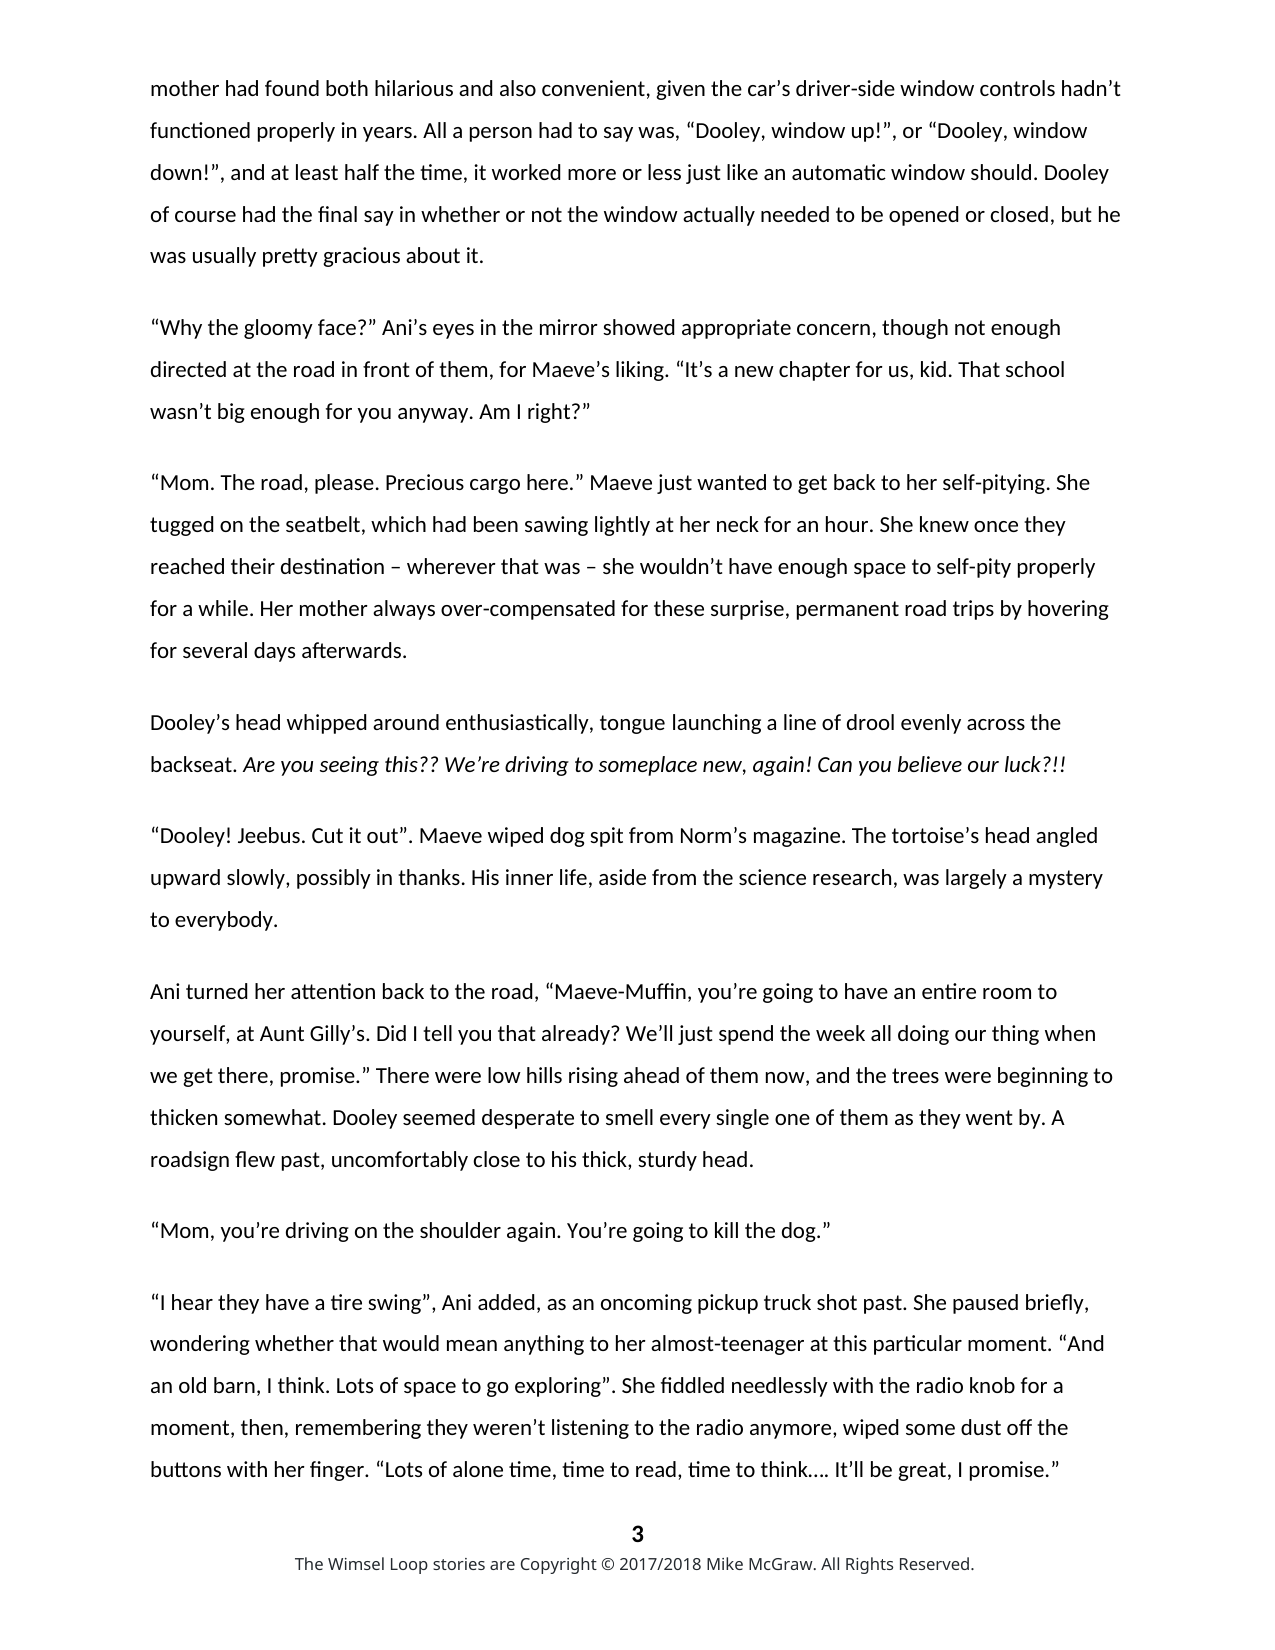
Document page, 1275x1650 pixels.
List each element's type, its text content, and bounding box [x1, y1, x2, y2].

text “Mom. The road, please. Precious cargo here.” Maeve just wanted to get back to her self-pitying. She tugged on the seatbelt, which had been sawing lightly at her neck for an hour. She knew once they reached their destination – wherever that was – she wouldn’t have enough space to self-pity properly for a while. Her mother always over-compensated for these surprise, permanent road trips by hovering for several days afterwards. [150, 468, 1125, 664]
text “Why the gloomy face?” Ani’s eyes in the mirror showed appropriate concern, though not enough directed at the road in front of them, for Maeve’s liking. “It’s a new chapter for us, kid. That school wasn’t big enough for you anyway. Am I right?” [150, 313, 1125, 425]
text “Dooley! Jeebus. Cut it out”. Maeve wiped dog spit from Norm’s magazine. The tortoise’s head angled upward slowly, possibly in thanks. His inner life, aside from the science research, was largely a mystery to everybody. [150, 821, 1125, 933]
text mother had found both hilarious and also convenient, given the car’s driver-side window controls hadn’t functioned properly in years. All a person had to say was, “Dooley, window up!”, or “Dooley, window down!”, and at least half the time, it worked more or less just like an automatic window should. Dooley of course had the final say in whether or not the window actually needed to be opened or closed, but he was usually pretty gracious about it. [150, 74, 1125, 270]
text Ani turned her attention back to the road, “Maeve-Muffin, you’re going to have an entire room to yourself, at Aunt Gilly’s. Did I tell you that already? We’ll just spend the week all doing our thing when we get there, promise.” There were low hills rising ahead of them now, and the trees were beginning to thicken somewhat. Dooley seemed desperate to smell every single one of them as they went by. A roadsign flew past, uncomfortably close to his thick, sturdy head. [150, 977, 1125, 1173]
text “I hear they have a tire swing”, Ani added, as an oncoming pickup truck shot past. She paused briefly, wondering whether that would mean anything to her almost-teenager at this particular moment. “And an old barn, I think. Lots of space to go exploring”. She fiddled needlessly with the radio knob for a moment, then, remembering they weren’t listening to the radio anymore, wiped some dust off the buttons with her finger. “Lots of alone time, time to read, time to think…. It’ll be great, I promise.” [150, 1288, 1125, 1483]
text Dooley’s head whipped around enthusiastically, tongue launching a line of drool evenly across the backseat. Are you seeing this?? We’re driving to someplace new, again! Can you believe our luck?!! [150, 708, 1125, 778]
text “Mom, you’re driving on the shoulder again. You’re going to kill the dog.” [150, 1216, 1125, 1244]
